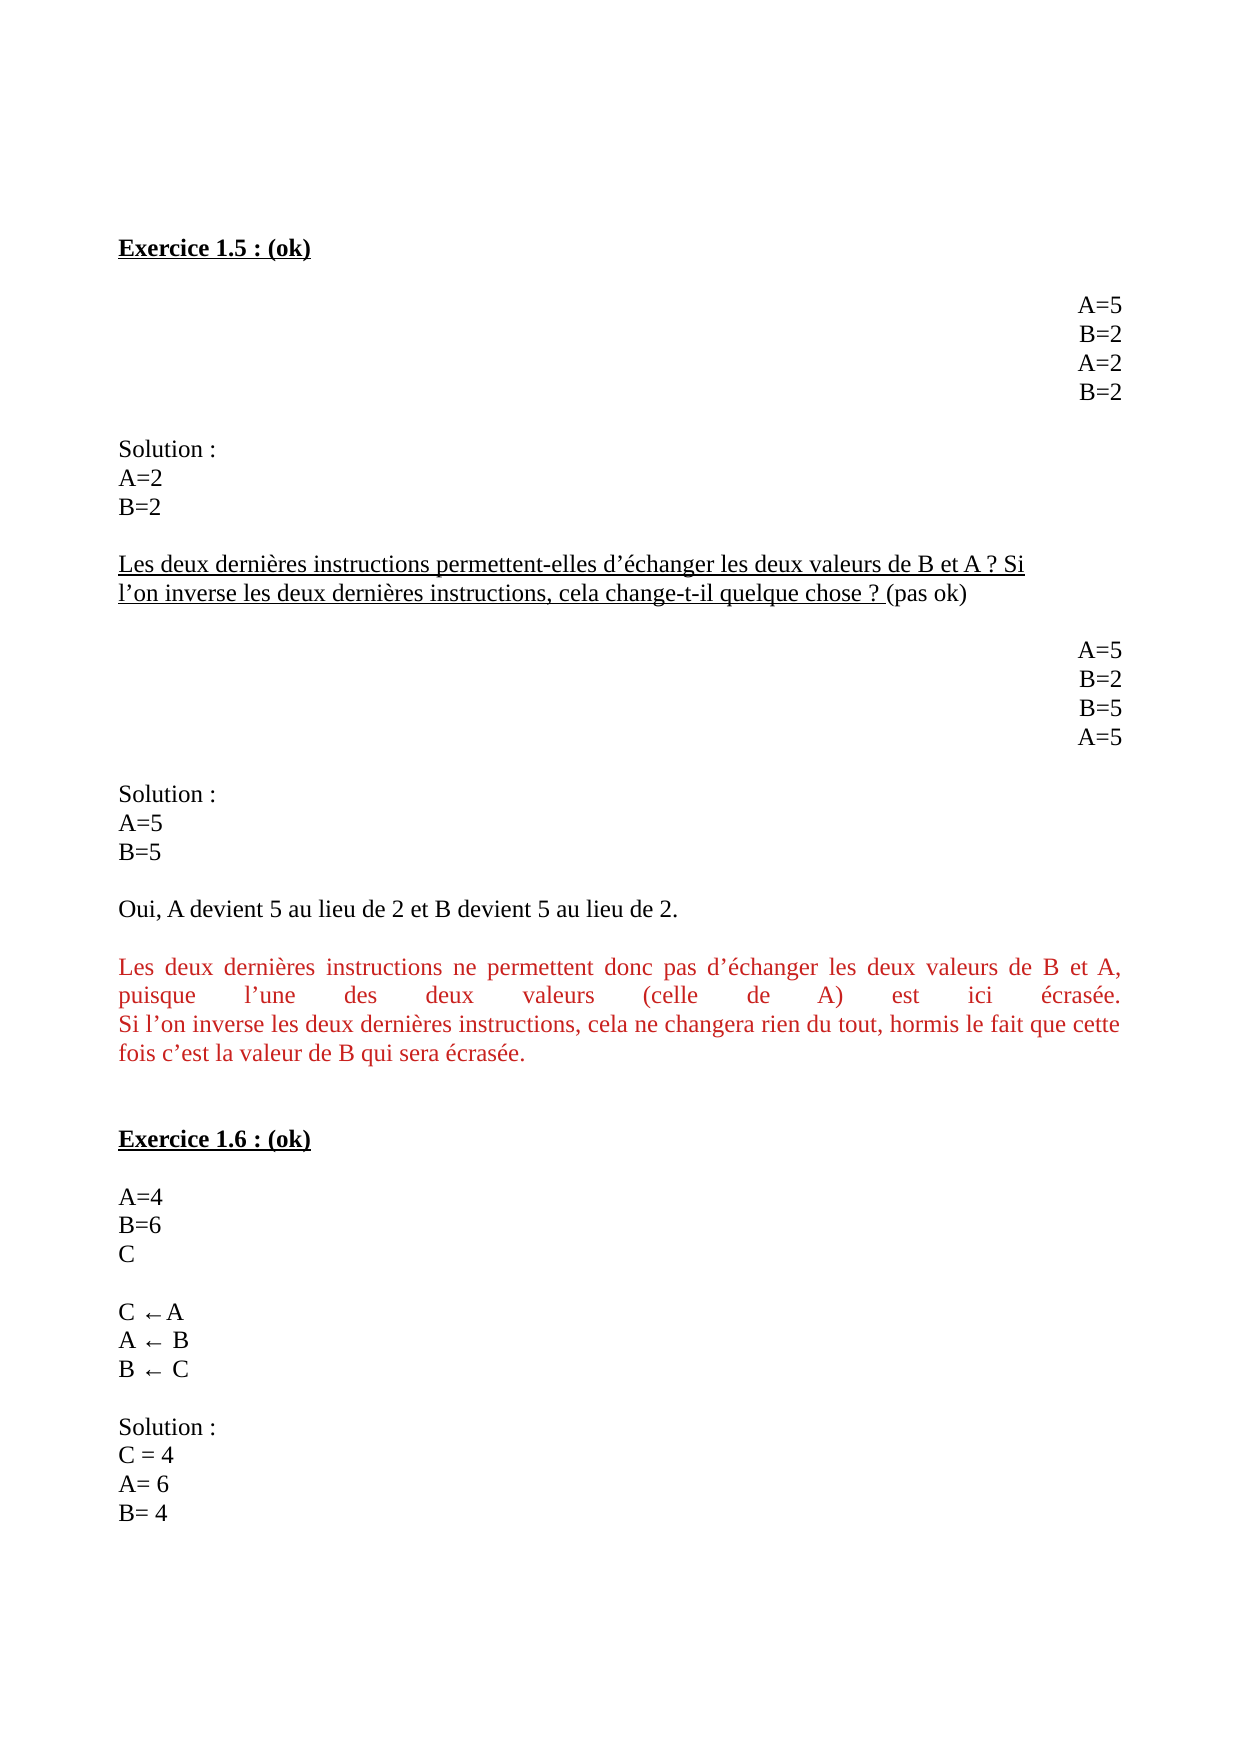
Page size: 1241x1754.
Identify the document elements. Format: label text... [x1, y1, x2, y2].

text Exercice 1.6 : (ok) [118, 1124, 1122, 1153]
text Solution : [118, 779, 1122, 808]
text A=2 [118, 463, 1122, 492]
text B=2 [118, 664, 1122, 693]
text Solution : [118, 1412, 1122, 1441]
text B= 4 [118, 1498, 1122, 1527]
text Solution : [118, 434, 1122, 463]
text B=2 [118, 492, 1122, 521]
text C = 4 [118, 1441, 1122, 1469]
text C [118, 1239, 1122, 1268]
text A= 6 [118, 1469, 1122, 1498]
text Les deux dernières instructions ne permettent donc pas d’échanger les deux valeurs de B et A, puisque l’une des deux valeurs (celle de A) est ici écrasée. Si l’on inverse les deux dernières instructions, cela ne changera rien du tout, hormis le fait que cette fois c’est la valeur de B qui sera écrasée. [118, 952, 1122, 1067]
text C ←A [118, 1297, 1122, 1326]
text B ← C [118, 1354, 1122, 1383]
text A=5 [118, 636, 1122, 664]
text A=5 [118, 722, 1122, 751]
text Exercice 1.5 : (ok) [118, 233, 1122, 262]
text B=2 [118, 377, 1122, 406]
text B=6 [118, 1211, 1122, 1239]
text B=5 [118, 837, 1122, 866]
text Oui, A devient 5 au lieu de 2 et B devient 5 au lieu de 2. [118, 894, 1122, 923]
text A ← B [118, 1326, 1122, 1354]
text A=2 [118, 348, 1122, 377]
text A=5 [118, 808, 1122, 837]
text A=4 [118, 1182, 1122, 1211]
text A=5 [118, 291, 1122, 319]
text B=2 [118, 319, 1122, 348]
text l’on inverse les deux dernières instructions, cela change-t-il quelque chose ? (pas ok) [118, 578, 1122, 607]
text Les deux dernières instructions permettent-elles d’échanger les deux valeurs de B et A ? Si [118, 549, 1122, 578]
text B=5 [118, 693, 1122, 722]
